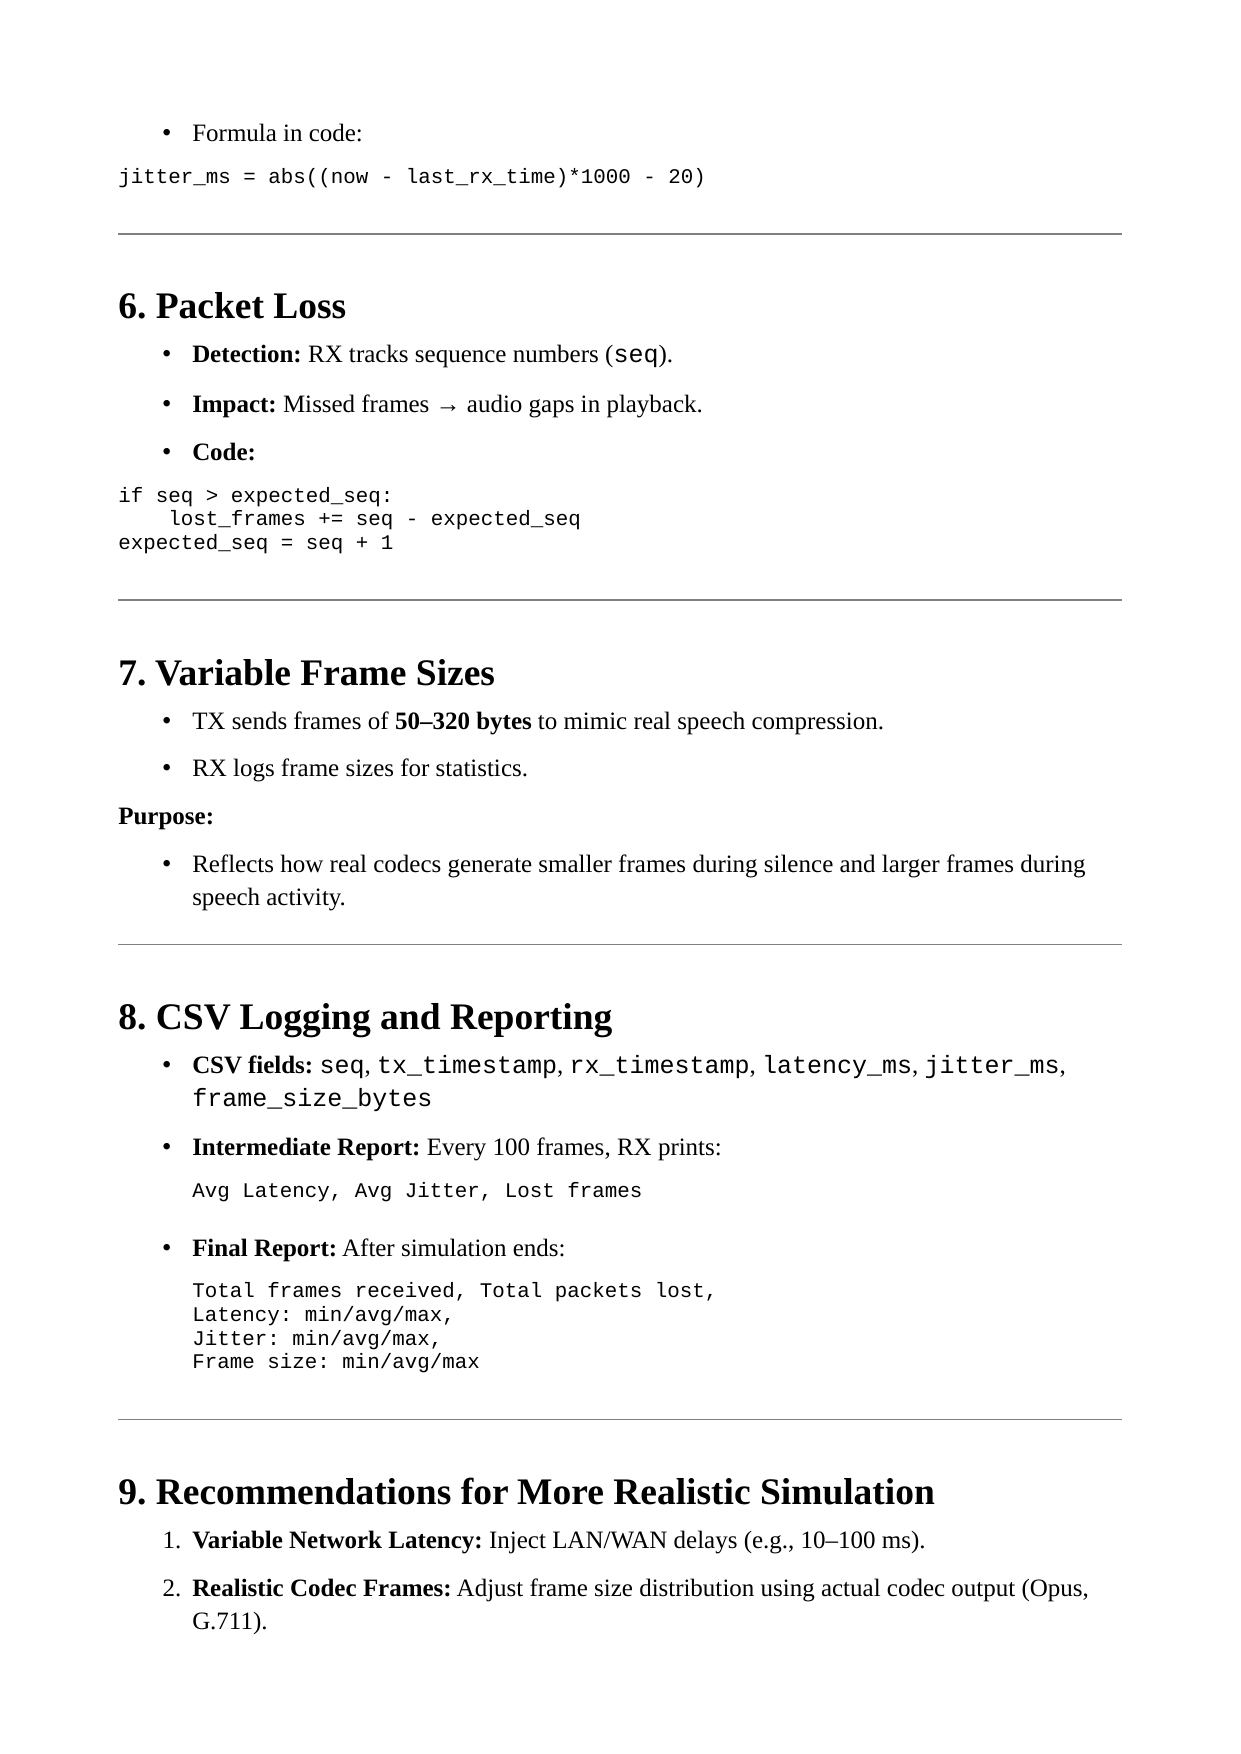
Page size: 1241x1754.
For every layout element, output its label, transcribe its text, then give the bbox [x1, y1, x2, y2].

list Impact: Missed frames → audio gaps in playback. [162, 389, 1122, 418]
list RX logs frame sizes for statistics. [162, 753, 1122, 782]
list CSV fields: seq, tx_timestamp, rx_timestamp, latency_ms, jitter_ms, frame_size_bytes [162, 1050, 1122, 1113]
text jitter_ms = abs((now - last_rx_time)*1000 - 20) [118, 166, 1122, 189]
subtitle 8. CSV Logging and Reporting [118, 994, 1122, 1038]
list TX sends frames of 50–320 bytes to mimic real speech compression. [162, 706, 1122, 735]
subtitle 6. Packet Loss [118, 284, 1122, 327]
list Final Report: After simulation ends: [162, 1233, 1122, 1262]
list Total frames received, Total packets lost, [162, 1281, 1122, 1304]
text Purpose: [118, 801, 1122, 830]
list Reflects how real codecs generate smaller frames during silence and larger frames during speech activity. [162, 849, 1122, 911]
list Latency: min/avg/max, [162, 1304, 1122, 1328]
list Frame size: min/avg/max [162, 1351, 1122, 1375]
list Avg Latency, Avg Jitter, Lost frames [162, 1180, 1122, 1203]
subtitle 9. Recommendations for More Realistic Simulation [118, 1470, 1122, 1513]
text if seq > expected_seq: [118, 485, 1122, 508]
text expected_seq = seq + 1 [118, 532, 1122, 556]
subtitle 7. Variable Frame Sizes [118, 650, 1122, 693]
list Intermediate Report: Every 100 frames, RX prints: [162, 1132, 1122, 1161]
list Code: [162, 437, 1122, 466]
text lost_frames += seq - expected_seq [118, 508, 1122, 532]
list Jitter: min/avg/max, [162, 1328, 1122, 1351]
list Variable Network Latency: Inject LAN/WAN delays (e.g., 10–100 ms). [162, 1525, 1122, 1554]
list Formula in code: [162, 118, 1122, 147]
list Detection: RX tracks sequence numbers (seq). [162, 339, 1122, 370]
list Realistic Codec Frames: Adjust frame size distribution using actual codec output (Opus, G.711). [162, 1573, 1122, 1635]
